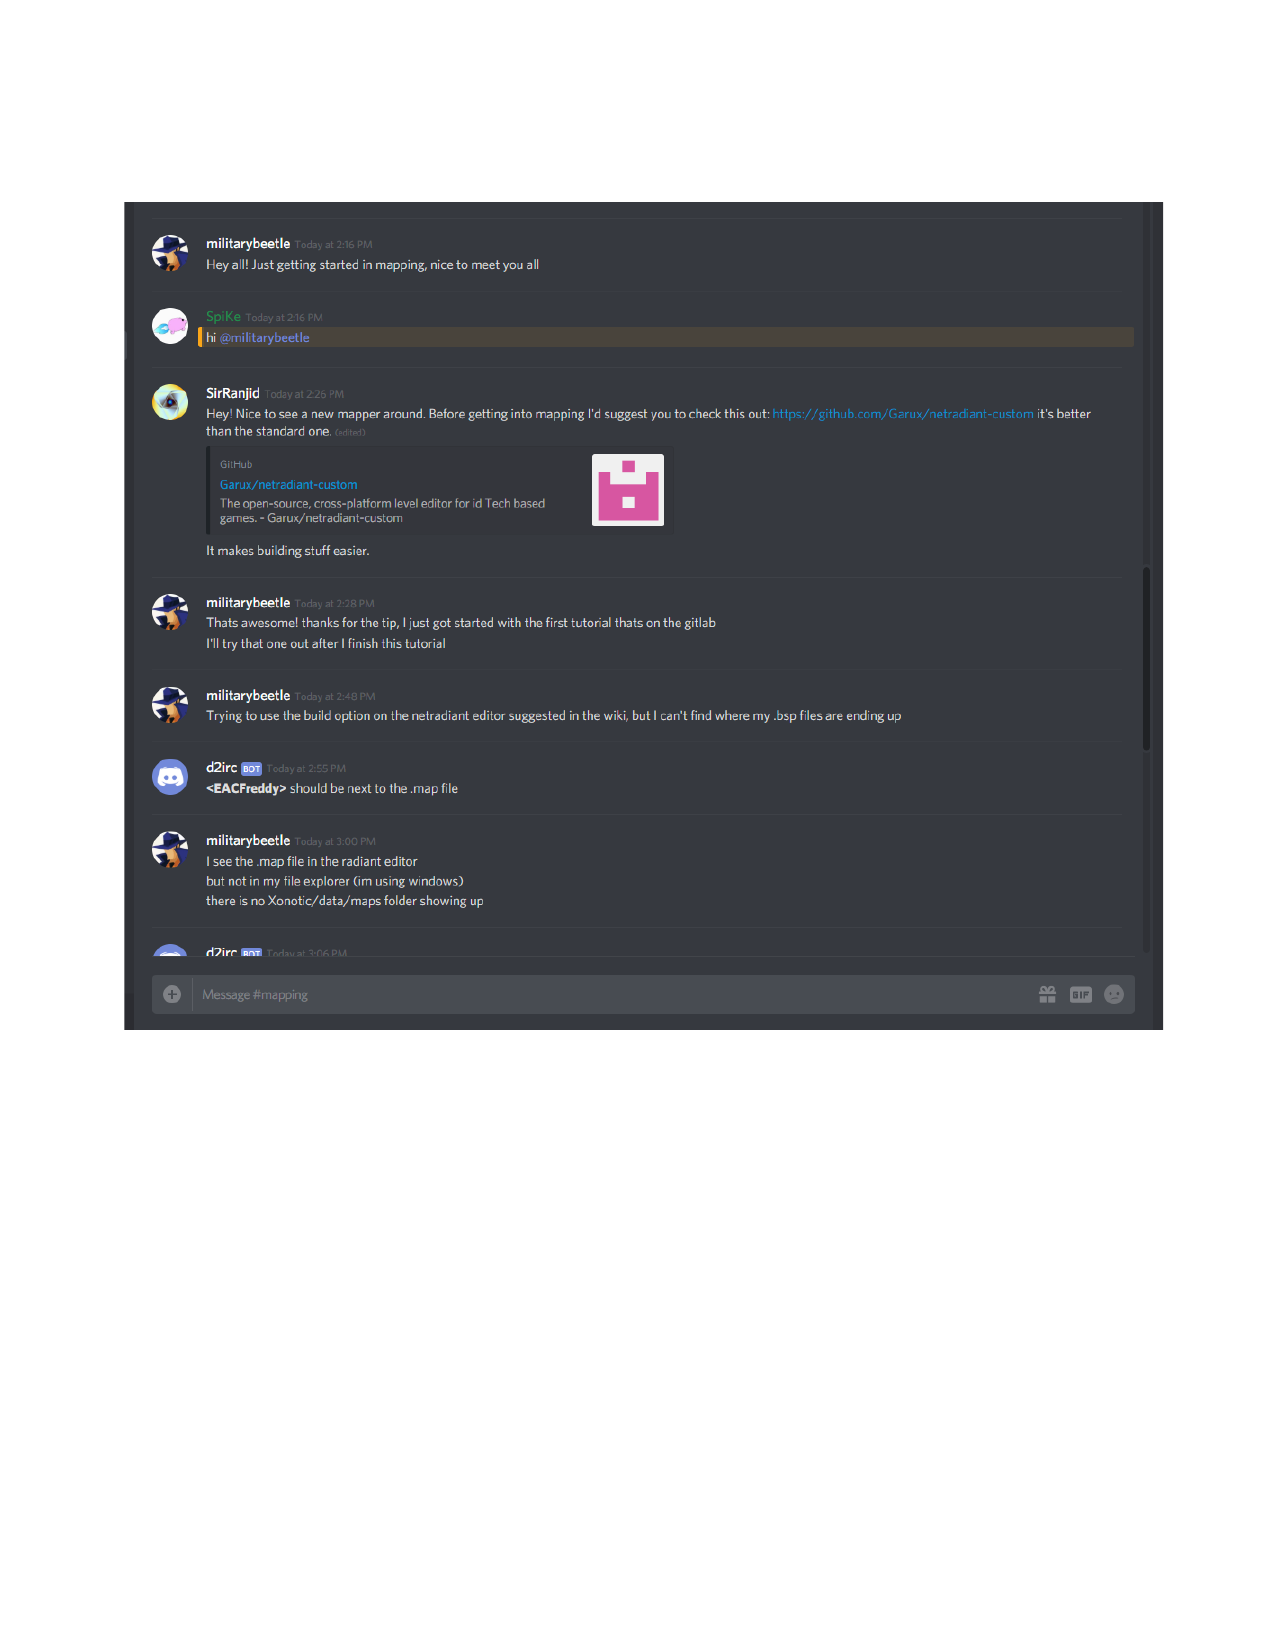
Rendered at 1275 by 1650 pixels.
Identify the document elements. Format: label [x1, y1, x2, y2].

picture [124, 202, 1164, 1030]
